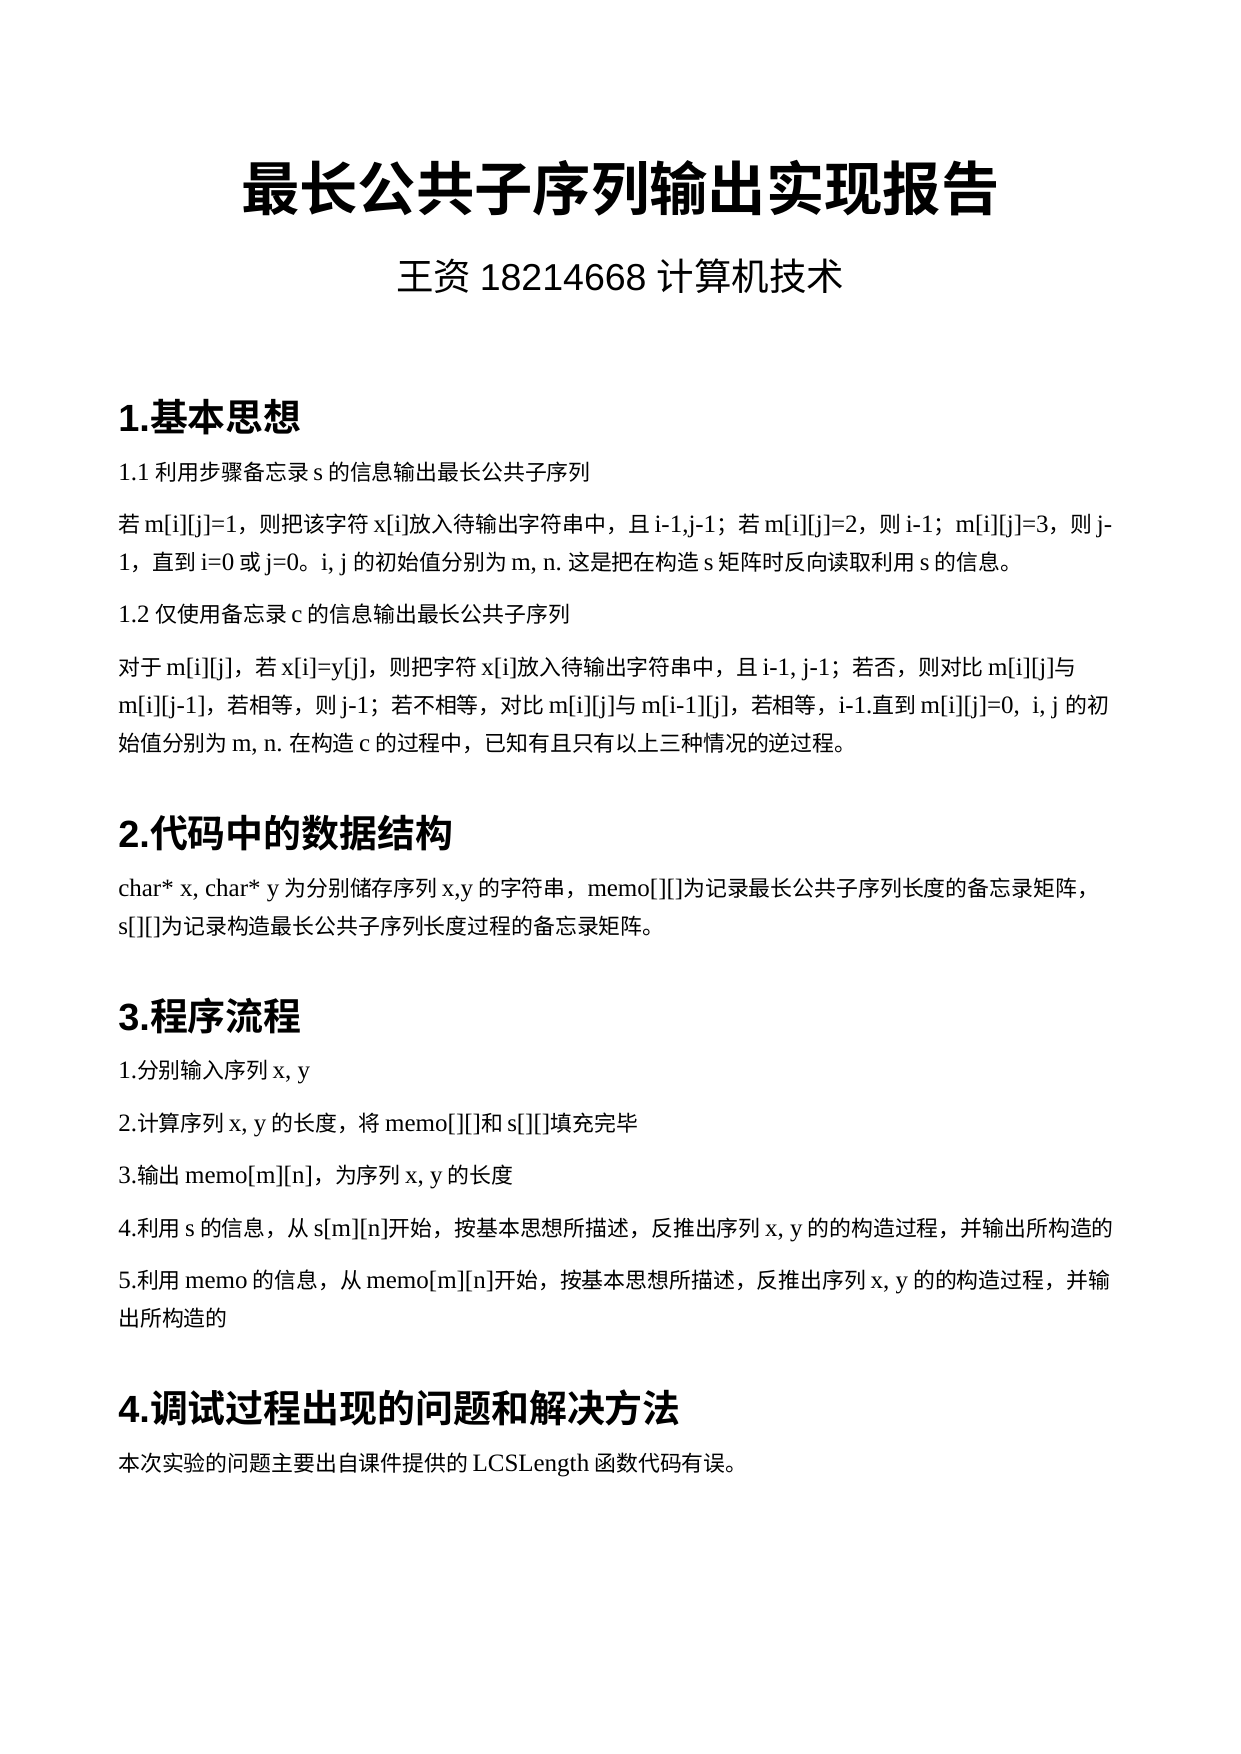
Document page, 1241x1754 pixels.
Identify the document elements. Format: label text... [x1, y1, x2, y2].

subtitle 4.调试过程出现的问题和解决方法 [118, 1379, 1122, 1434]
text 2.计算序列x, y的长度，将memo[][]和s[][]填充完毕 [118, 1106, 1122, 1138]
subtitle 2.代码中的数据结构 [118, 803, 1122, 858]
text 4.利用s的信息，从s[m][n]开始，按基本思想所描述，反推出序列x, y的的构造过程，并输出所构造的 [118, 1211, 1122, 1243]
text 1.分别输入序列x, y [118, 1053, 1122, 1085]
text 对于m[i][j]，若x[i]=y[j]，则把字符x[i]放入待输出字符串中，且i-1, j-1；若否，则对比m[i][j]与m[i][j-1]，若相等，则j-1；若不相等，对比m[i][j]与m[i-1][j]，若相等，i-1.直到m[i][j]=0, i, j 的初始值分别为m, n. 在构造c的过程中，已知有且只有以上三种情况的逆过程。 [118, 650, 1122, 757]
text 1.2 仅使用备忘录c的信息输出最长公共子序列 [118, 597, 1122, 629]
subtitle 王资 18214668 计算机技术 [118, 246, 1122, 301]
title 最长公共子序列输出实现报告 [118, 143, 1122, 228]
text 若m[i][j]=1，则把该字符x[i]放入待输出字符串中，且i-1,j-1；若m[i][j]=2，则i-1；m[i][j]=3，则j-1，直到i=0或j=0。i, j 的初始值分别为m, n. 这是把在构造s矩阵时反向读取利用s的信息。 [118, 507, 1122, 577]
subtitle 3.程序流程 [118, 986, 1122, 1041]
text 本次实验的问题主要出自课件提供的LCSLength函数代码有误。 [118, 1446, 1122, 1478]
text 1.1 利用步骤备忘录s的信息输出最长公共子序列 [118, 454, 1122, 486]
text 3.输出memo[m][n]，为序列x, y的长度 [118, 1158, 1122, 1190]
text 5.利用memo的信息，从memo[m][n]开始，按基本思想所描述，反推出序列x, y的的构造过程，并输出所构造的 [118, 1263, 1122, 1333]
text char* x, char* y为分别储存序列x,y的字符串，memo[][]为记录最长公共子序列长度的备忘录矩阵，s[][]为记录构造最长公共子序列长度过程的备忘录矩阵。 [118, 871, 1122, 940]
subtitle 1.基本思想 [118, 387, 1122, 442]
